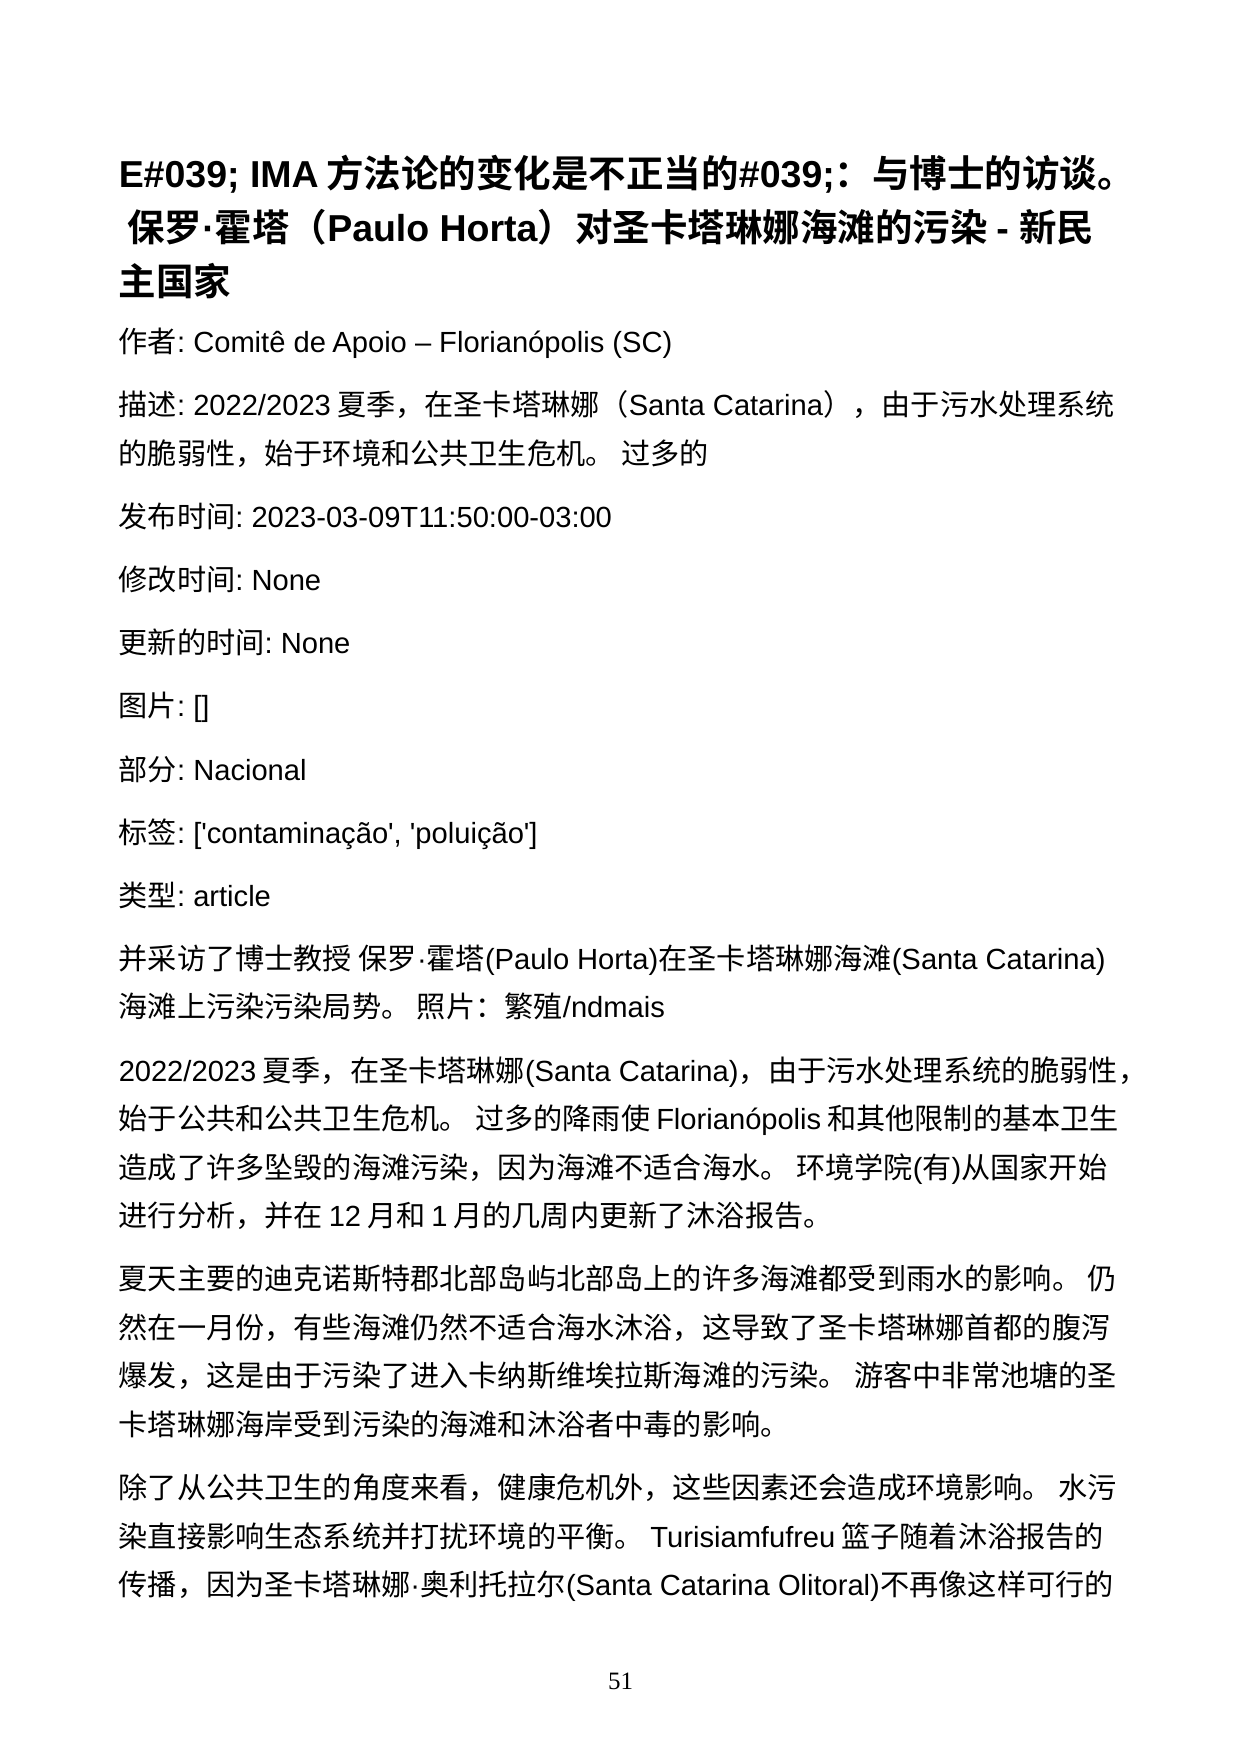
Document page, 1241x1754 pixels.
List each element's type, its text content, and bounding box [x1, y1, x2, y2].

text 并采访了博士教授 保罗·霍塔(Paulo Horta)在圣卡塔琳娜海滩(Santa Catarina)海滩上污染污染局势。 照片：繁殖/ndmais [118, 936, 1122, 1026]
text 作者: Comitê de Apoio – Florianópolis (SC) [118, 319, 1122, 361]
text 除了从公共卫生的角度来看，健康危机外，这些因素还会造成环境影响。 水污染直接影响生态系统并打扰环境的平衡。 Turisiamfufreu篮子随着沐浴报告的传播，因为圣卡塔琳娜·奥利托拉尔(Santa Catarina Olitoral)不再像这样可行的 [118, 1465, 1122, 1604]
text 图片: [] [118, 683, 1122, 725]
text 标签: ['contaminação', 'poluição'] [118, 809, 1122, 852]
text 更新的时间: None [118, 620, 1122, 662]
subtitle E#039; IMA方法论的变化是不正当的#039;：与博士的访谈。 保罗·霍塔（Paulo Horta）对圣卡塔琳娜海滩的污染 - 新民主国家 [118, 143, 1122, 306]
text 2022/2023夏季，在圣卡塔琳娜(Santa Catarina)，由于污水处理系统的脆弱性，始于公共和公共卫生危机。 过多的降雨使Florianópolis和其他限制的基本卫生造成了许多坠毁的海滩污染，因为海滩不适合海水。 环境学院(有)从国家开始进行分析，并在12月和1月的几周内更新了沐浴报告。 [118, 1047, 1122, 1235]
text 夏天主要的迪克诺斯特郡北部岛屿北部岛上的许多海滩都受到雨水的影响。 仍然在一月份，有些海滩仍然不适合海水沐浴，这导致了圣卡塔琳娜首都的腹泻爆发，这是由于污染了进入卡纳斯维埃拉斯海滩的污染。 游客中非常池塘的圣卡塔琳娜海岸受到污染的海滩和沐浴者中毒的影响。 [118, 1256, 1122, 1444]
text 部分: Nacional [118, 746, 1122, 788]
text 发布时间: 2023-03-09T11:50:00-03:00 [118, 494, 1122, 536]
text 描述: 2022/2023夏季，在圣卡塔琳娜（Santa Catarina），由于污水处理系统的脆弱性，始于环境和公共卫生危机。 过多的 [118, 382, 1122, 473]
text 修改时间: None [118, 557, 1122, 599]
text 类型: article [118, 872, 1122, 915]
